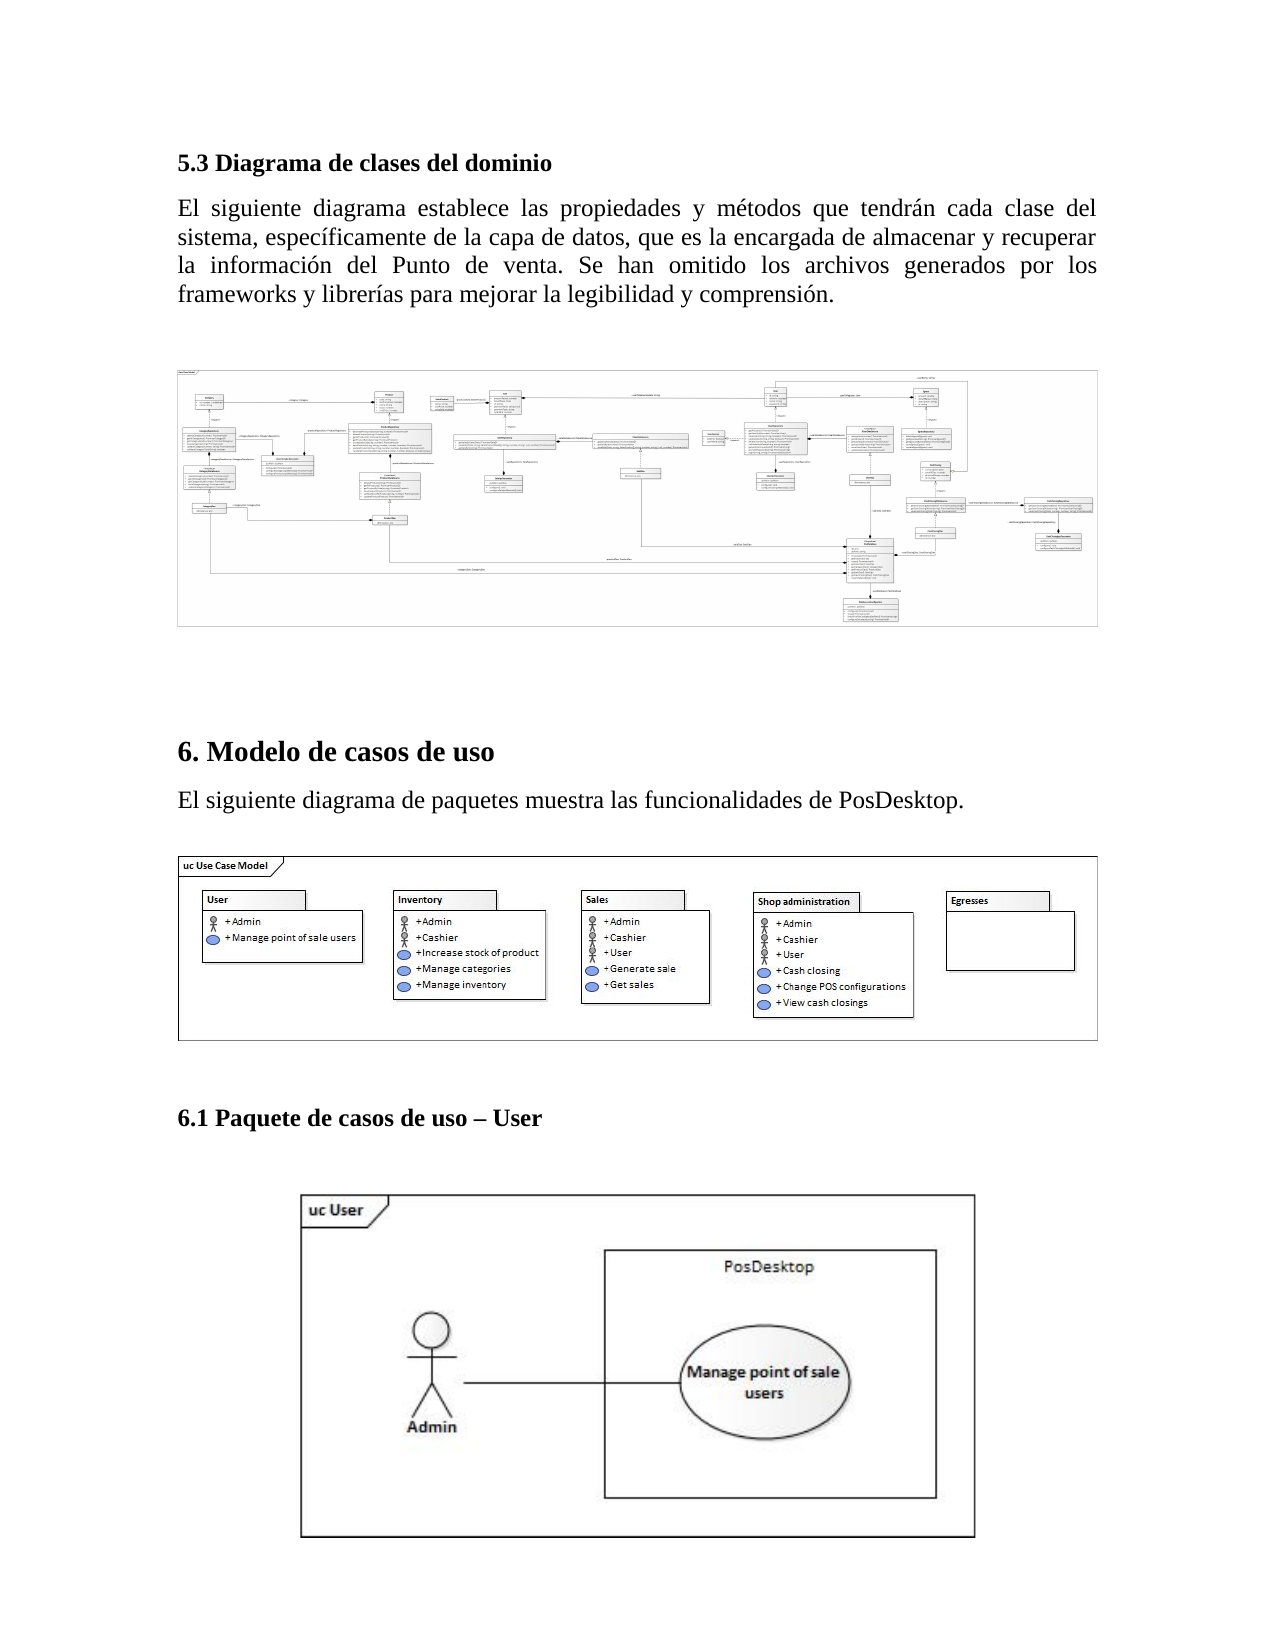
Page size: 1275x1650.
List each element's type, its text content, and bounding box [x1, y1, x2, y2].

text 5.3 Diagrama de clases del dominio [177, 148, 1098, 176]
picture [177, 856, 1098, 1041]
picture [177, 370, 1098, 627]
text 6. Modelo de casos de uso [177, 734, 1098, 768]
picture [299, 1193, 976, 1538]
text 6.1 Paquete de casos de uso – User [177, 1103, 1098, 1132]
text El siguiente diagrama de paquetes muestra las funcionalidades de PosDesktop. [177, 785, 1098, 813]
text El siguiente diagrama establece las propiedades y métodos que tendrán cada clase del sistema, específicamente de la capa de datos, que es la encargada de almacenar y recuperar la información del Punto de venta. Se han omitido los archivos generados por los frameworks y librerías para mejorar la legibilidad y comprensión. [177, 193, 1098, 308]
